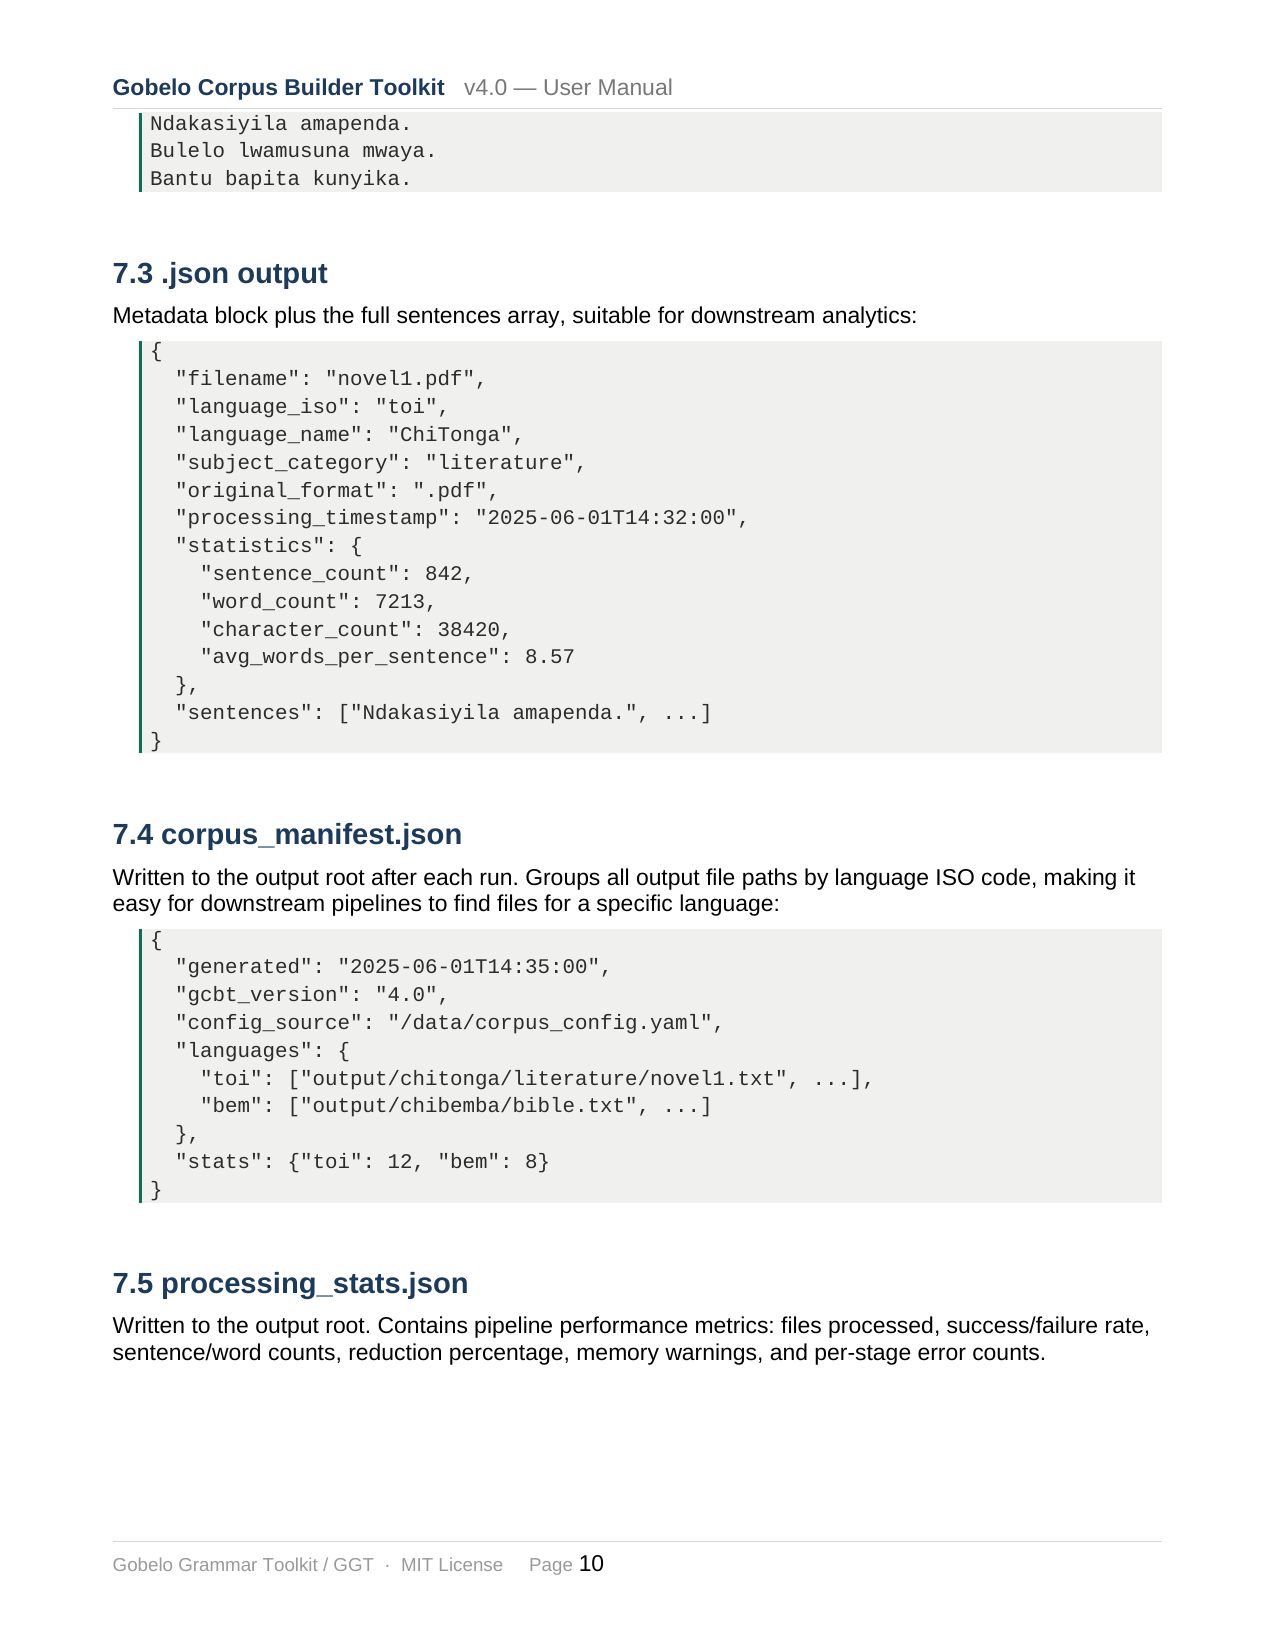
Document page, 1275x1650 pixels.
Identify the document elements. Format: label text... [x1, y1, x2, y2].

text { [142, 341, 1162, 364]
text "gcbt_version": "4.0", [142, 984, 1162, 1008]
text "character_count": 38420, [142, 619, 1162, 642]
text "subject_category": "literature", [142, 452, 1162, 475]
text "config_source": "/data/corpus_config.yaml", [142, 1012, 1162, 1036]
text "bem": ["output/chibemba/bible.txt", ...] [142, 1096, 1162, 1119]
text "stats": {"toi": 12, "bem": 8} [142, 1151, 1162, 1175]
text Written to the output root after each run. Groups all output file paths by language ISO code, making it easy for downstream pipelines to find files for a specific language: [112, 863, 1162, 916]
text "avg_words_per_sentence": 8.57 [142, 646, 1162, 670]
text "filename": "novel1.pdf", [142, 368, 1162, 392]
subtitle 7.3 .json output [112, 256, 1162, 289]
text { [142, 929, 1162, 952]
text } [142, 730, 1162, 753]
text "language_iso": "toi", [142, 396, 1162, 420]
text } [142, 1179, 1162, 1203]
text Written to the output root. Contains pipeline performance metrics: files processed, success/failure rate, sentence/word counts, reduction percentage, memory warnings, and per-stage error counts. [112, 1312, 1162, 1365]
text }, [142, 1123, 1162, 1147]
text Bulelo lwamusuna mwaya. [142, 140, 1162, 164]
text Metadata block plus the full sentences array, suitable for downstream analytics: [112, 302, 1162, 328]
text }, [142, 674, 1162, 698]
text "sentences": ["Ndakasiyila amapenda.", ...] [142, 702, 1162, 726]
text "languages": { [142, 1040, 1162, 1063]
text "language_name": "ChiTonga", [142, 424, 1162, 448]
text Bantu bapita kunyika. [142, 168, 1162, 192]
text "processing_timestamp": "2025-06-01T14:32:00", [142, 507, 1162, 531]
text "toi": ["output/chitonga/literature/novel1.txt", ...], [142, 1068, 1162, 1091]
subtitle 7.5 processing_stats.json [112, 1266, 1162, 1300]
text "original_format": ".pdf", [142, 479, 1162, 503]
text "sentence_count": 842, [142, 563, 1162, 587]
text Ndakasiyila amapenda. [138, 112, 1162, 136]
text "generated": "2025-06-01T14:35:00", [142, 956, 1162, 980]
text "word_count": 7213, [142, 591, 1162, 614]
text "statistics": { [142, 535, 1162, 559]
subtitle 7.4 corpus_manifest.json [112, 817, 1162, 851]
